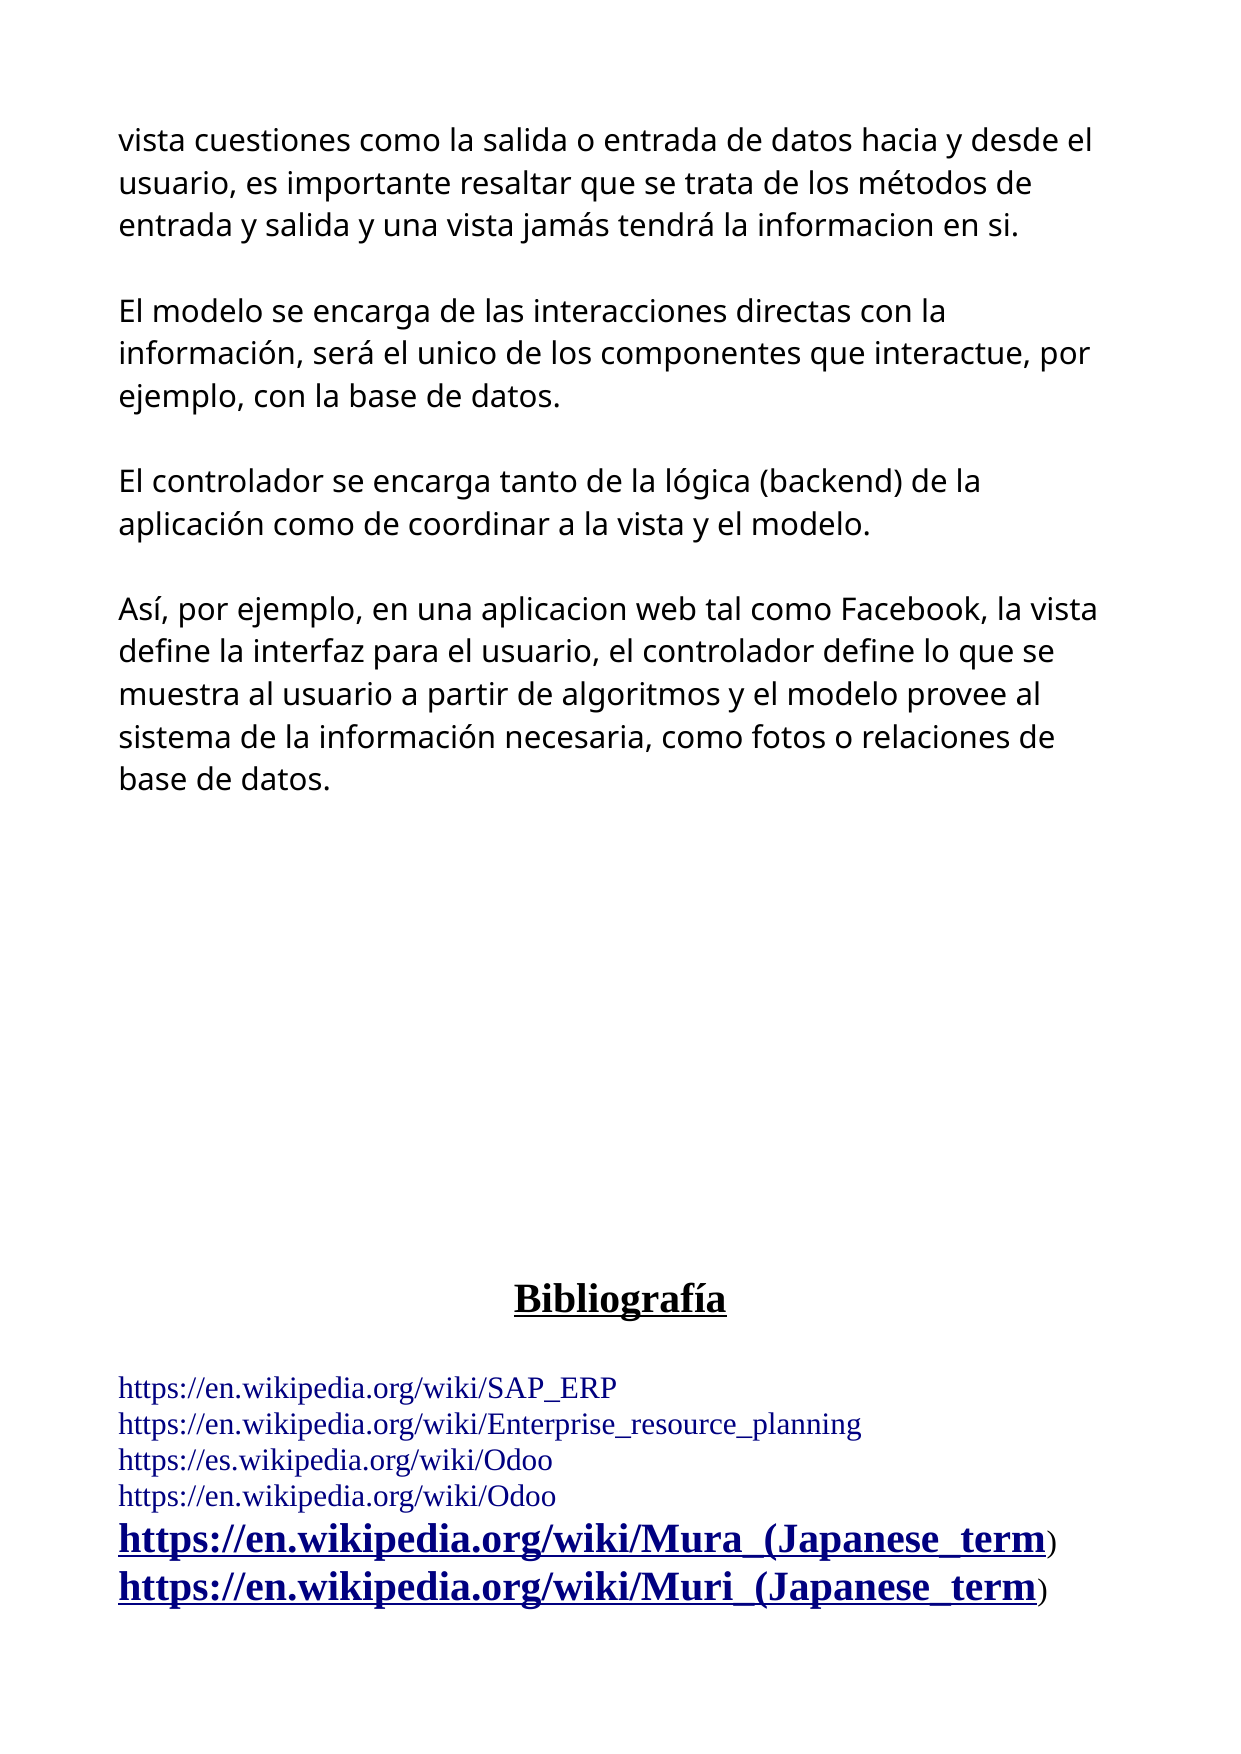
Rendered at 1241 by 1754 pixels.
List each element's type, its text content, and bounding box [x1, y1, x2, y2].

text Así, por ejemplo, en una aplicacion web tal como Facebook, la vista define la interfaz para el usuario, el controlador define lo que se muestra al usuario a partir de algoritmos y el modelo provee al sistema de la información necesaria, como fotos o relaciones de base de datos. [118, 587, 1122, 800]
text https://es.wikipedia.org/wiki/Odoo [118, 1441, 1122, 1477]
text https://en.wikipedia.org/wiki/Muri_(Japanese_term) [118, 1561, 1122, 1609]
text El modelo se encarga de las interacciones directas con la información, será el unico de los componentes que interactue, por ejemplo, con la base de datos. [118, 288, 1122, 416]
text Bibliografía [118, 1274, 1122, 1322]
text https://en.wikipedia.org/wiki/Odoo [118, 1477, 1122, 1513]
text https://en.wikipedia.org/wiki/SAP_ERP [118, 1369, 1122, 1405]
text https://en.wikipedia.org/wiki/Enterprise_resource_planning [118, 1405, 1122, 1441]
text https://en.wikipedia.org/wiki/Mura_(Japanese_term) [118, 1513, 1122, 1561]
text El controlador se encarga tanto de la lógica (backend) de la aplicación como de coordinar a la vista y el modelo. [118, 459, 1122, 544]
text vista cuestiones como la salida o entrada de datos hacia y desde el usuario, es importante resaltar que se trata de los métodos de entrada y salida y una vista jamás tendrá la informacion en si. [118, 118, 1122, 246]
